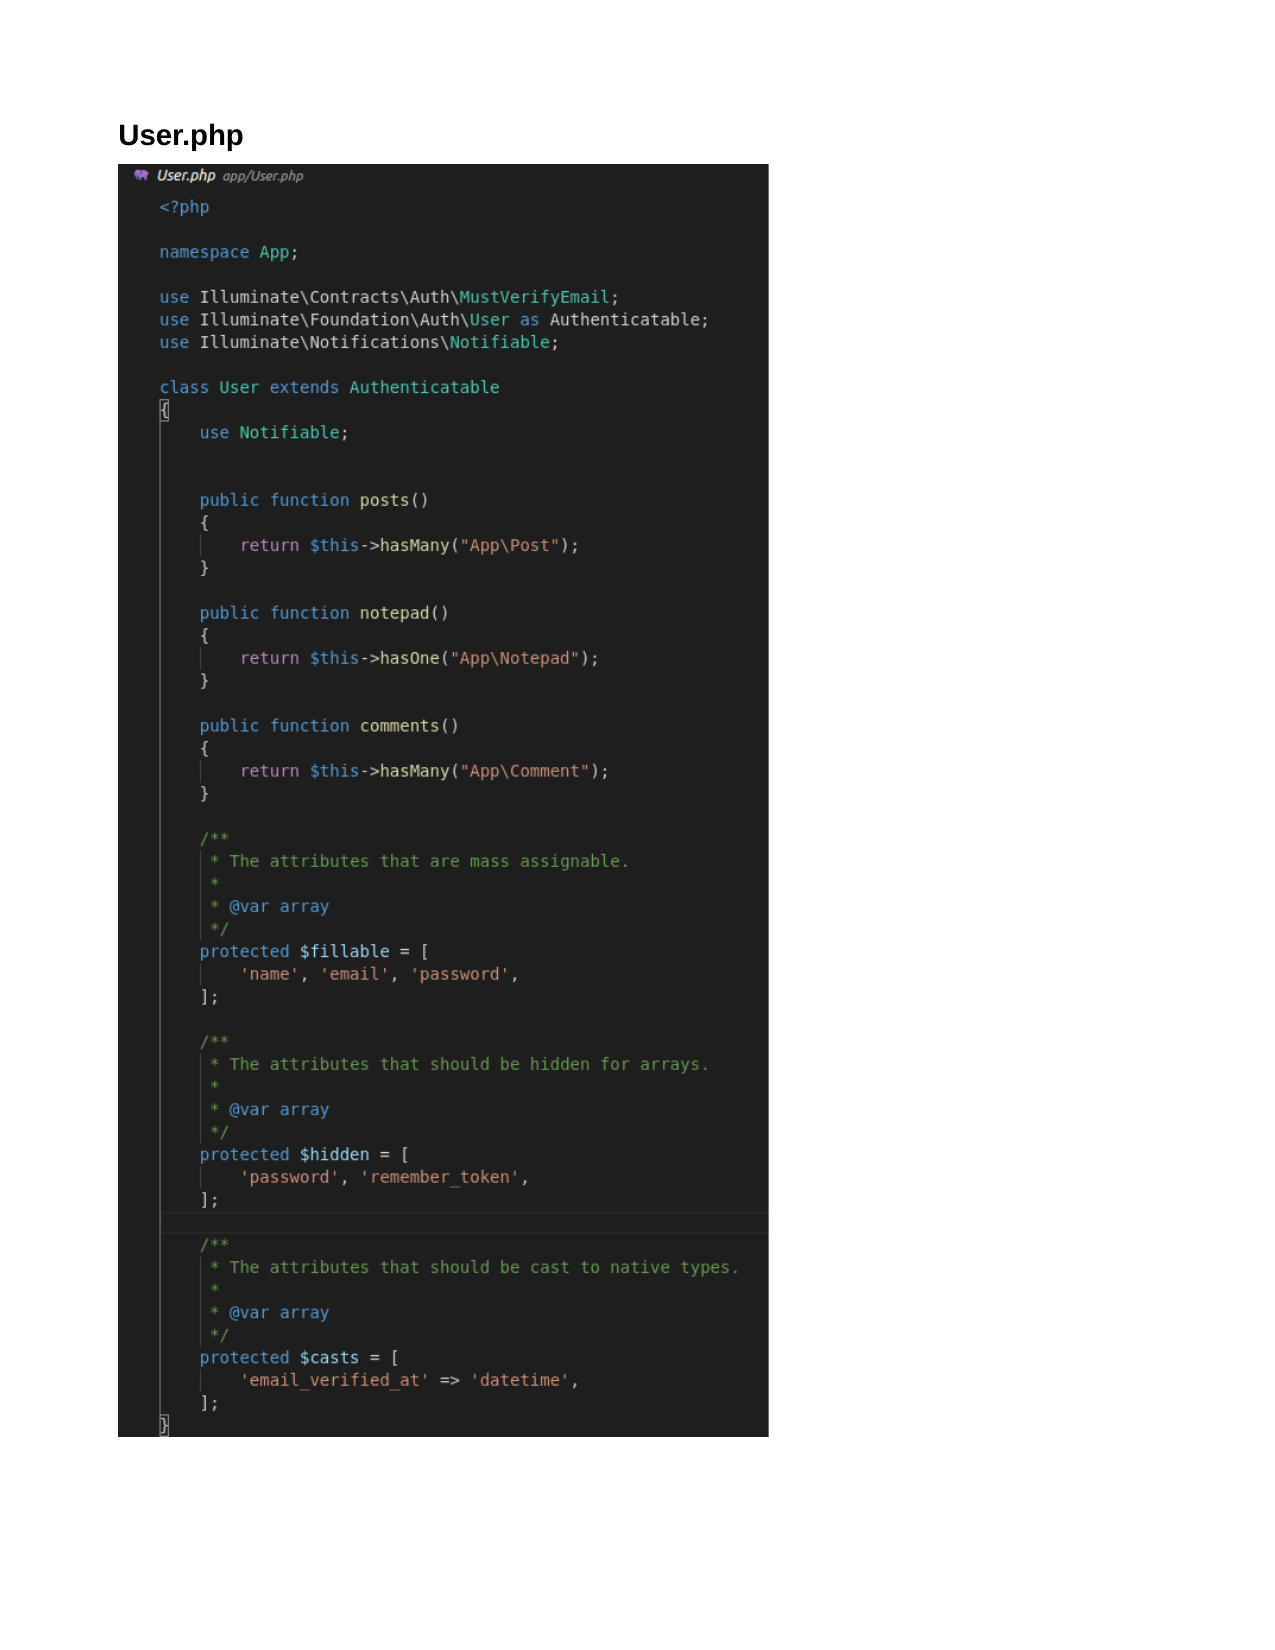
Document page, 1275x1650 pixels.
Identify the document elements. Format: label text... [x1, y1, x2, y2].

picture [118, 164, 769, 1437]
subtitle User.php [118, 118, 1157, 152]
